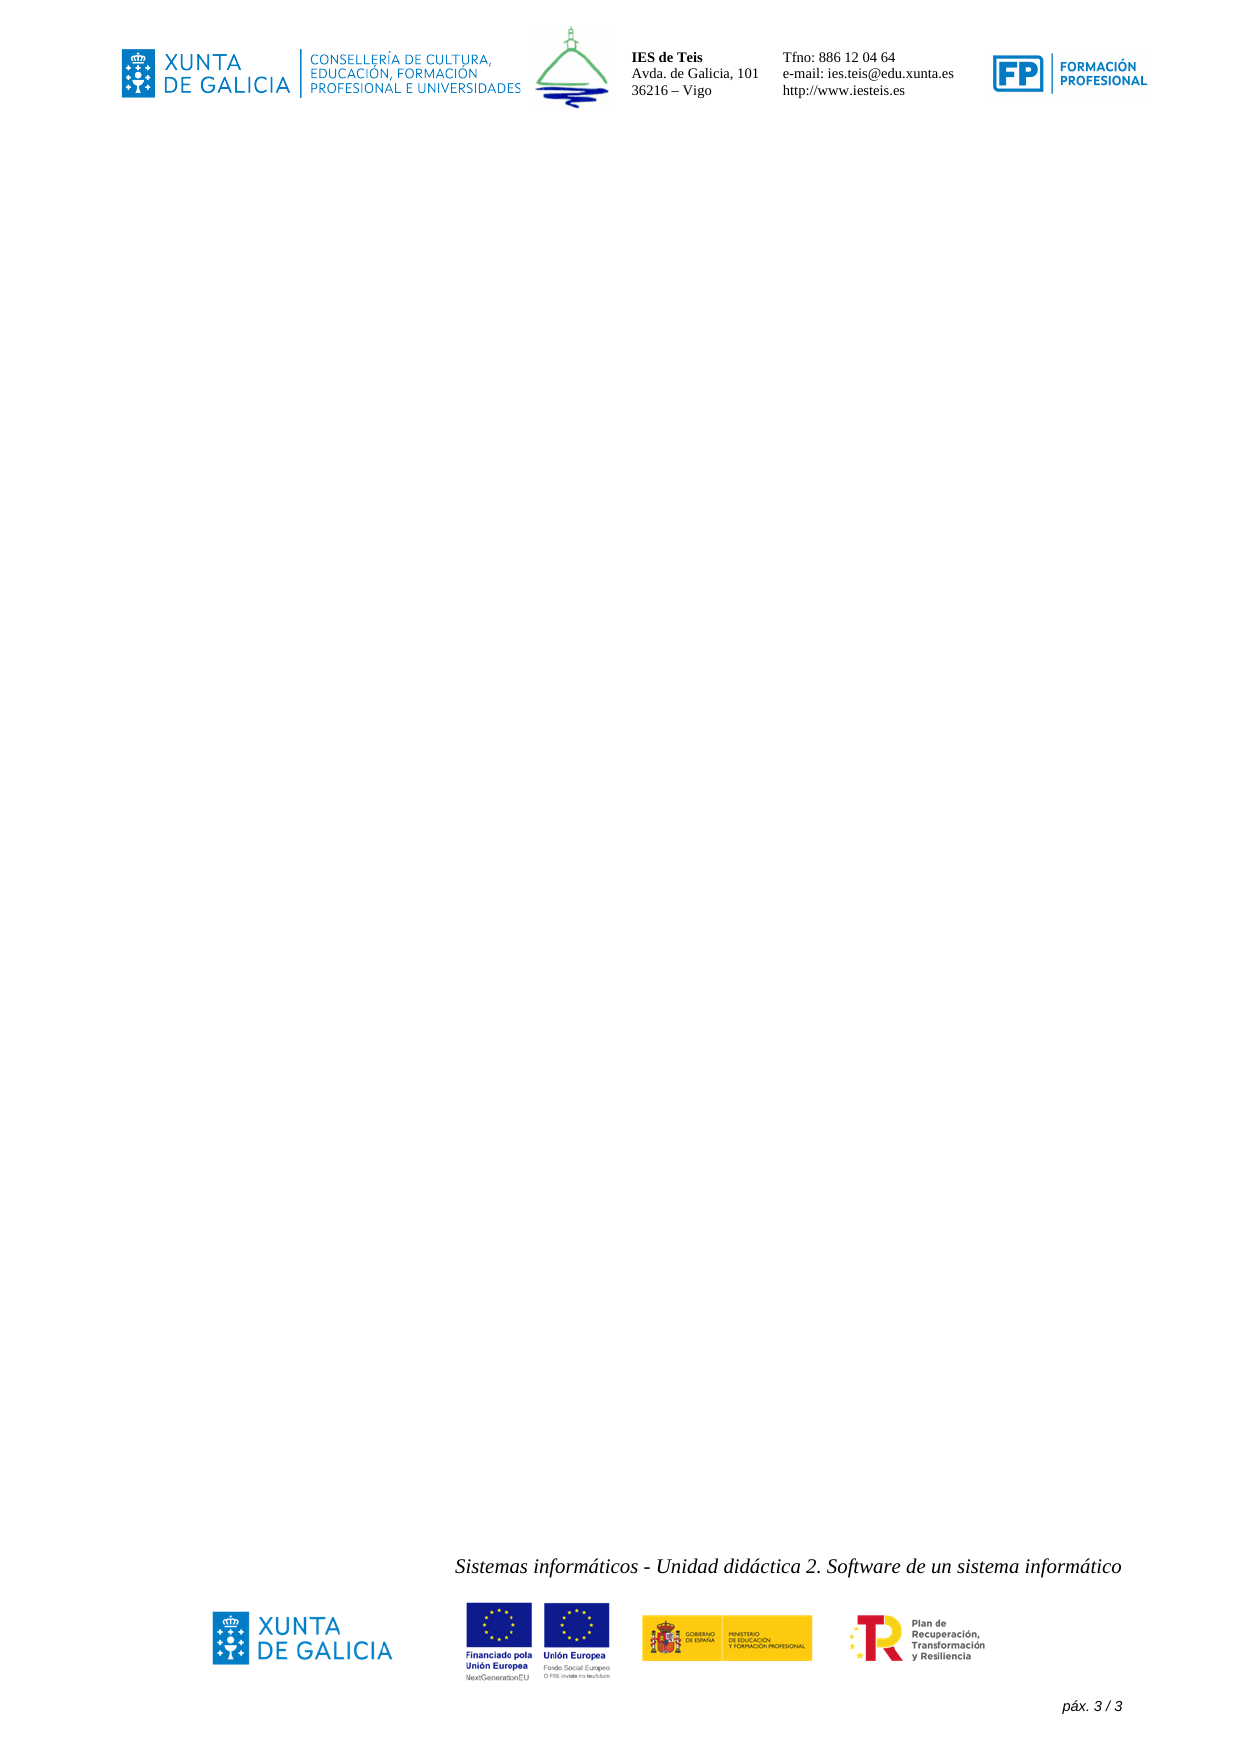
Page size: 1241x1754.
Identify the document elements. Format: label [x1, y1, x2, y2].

picture [534, 25, 611, 110]
picture [989, 50, 1153, 97]
picture [121, 49, 521, 98]
picture [212, 1592, 1020, 1688]
